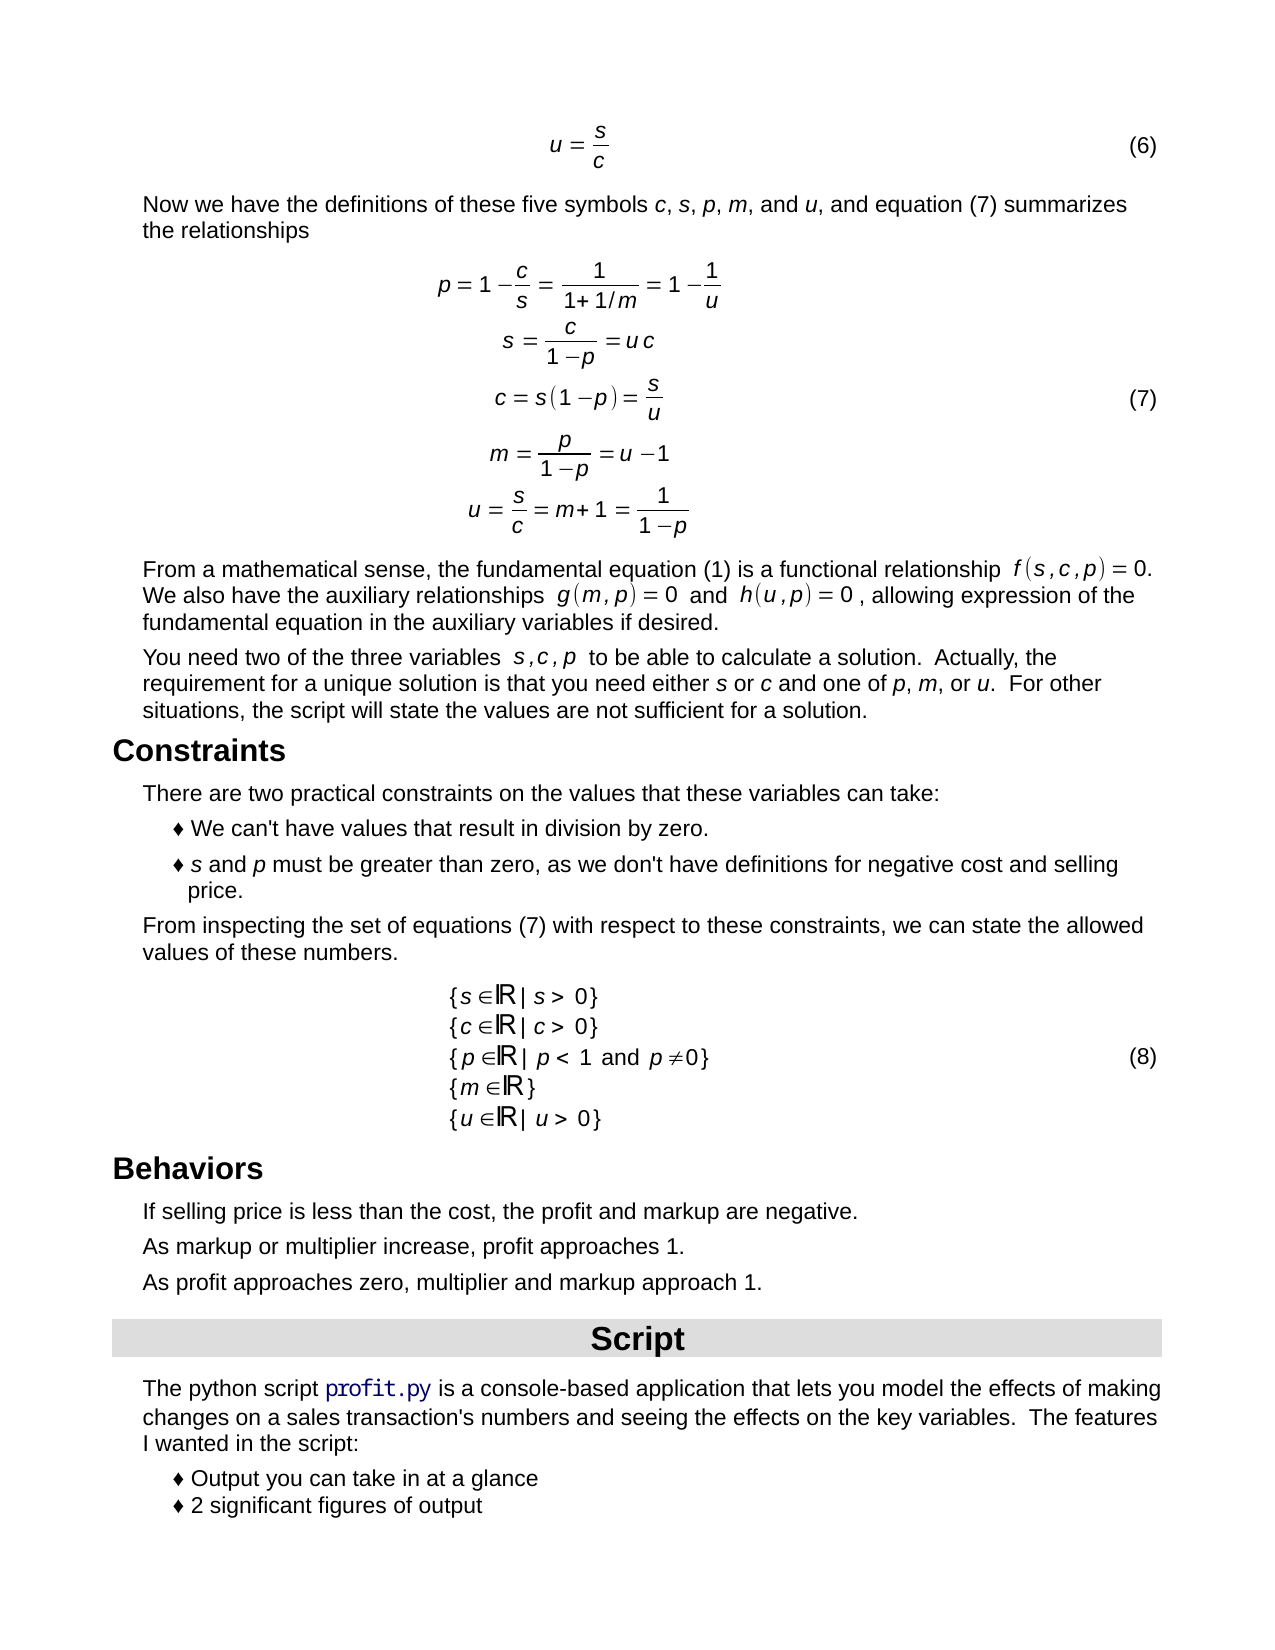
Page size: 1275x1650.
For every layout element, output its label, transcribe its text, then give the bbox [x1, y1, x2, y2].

text The python script profit.py is a console-based application that lets you model the effects of making changes on a sales transaction's numbers and seeing the effects on the key variables. The features I wanted in the script: [142, 1372, 1162, 1456]
table_header (7) [1046, 253, 1162, 544]
text As profit approaches zero, multiplier and markup approach 1. [142, 1269, 1162, 1295]
table_header [113, 113, 1046, 179]
list Output you can take in at a glance [172, 1465, 1162, 1492]
table_header (8) [1046, 974, 1162, 1138]
list s and p must be greater than zero, as we don't have definitions for negative cost and selling price. [172, 851, 1162, 903]
table_header [113, 253, 1046, 544]
subtitle Script [112, 1319, 1162, 1357]
text There are two practical constraints on the values that these variables can take: [142, 780, 1162, 806]
subtitle Behaviors [112, 1150, 1162, 1186]
list We can't have values that result in division by zero. [172, 815, 1162, 842]
text If selling price is less than the cost, the profit and markup are negative. [142, 1198, 1162, 1224]
text From inspecting the set of equations (7) with respect to these constraints, we can state the allowed values of these numbers. [142, 912, 1162, 965]
subtitle Constraints [112, 732, 1162, 768]
text You need two of the three variables to be able to calculate a solution. Actually, the requirement for a unique solution is that you need either s or c and one of p, m, or u. For other situations, the script will state the values are not sufficient for a solution. [142, 644, 1162, 723]
table_header (6) [1046, 113, 1162, 179]
table_header [113, 974, 1046, 1138]
list 2 significant figures of output [172, 1492, 1162, 1518]
text As markup or multiplier increase, profit approaches 1. [142, 1233, 1162, 1260]
text Now we have the definitions of these five symbols c, s, p, m, and u, and equation (7) summarizes the relationships [142, 191, 1162, 243]
text From a mathematical sense, the fundamental equation (1) is a functional relationship We also have the auxiliary relationships and , allowing expression of the fundamental equation in the auxiliary variables if desired. [142, 556, 1162, 635]
